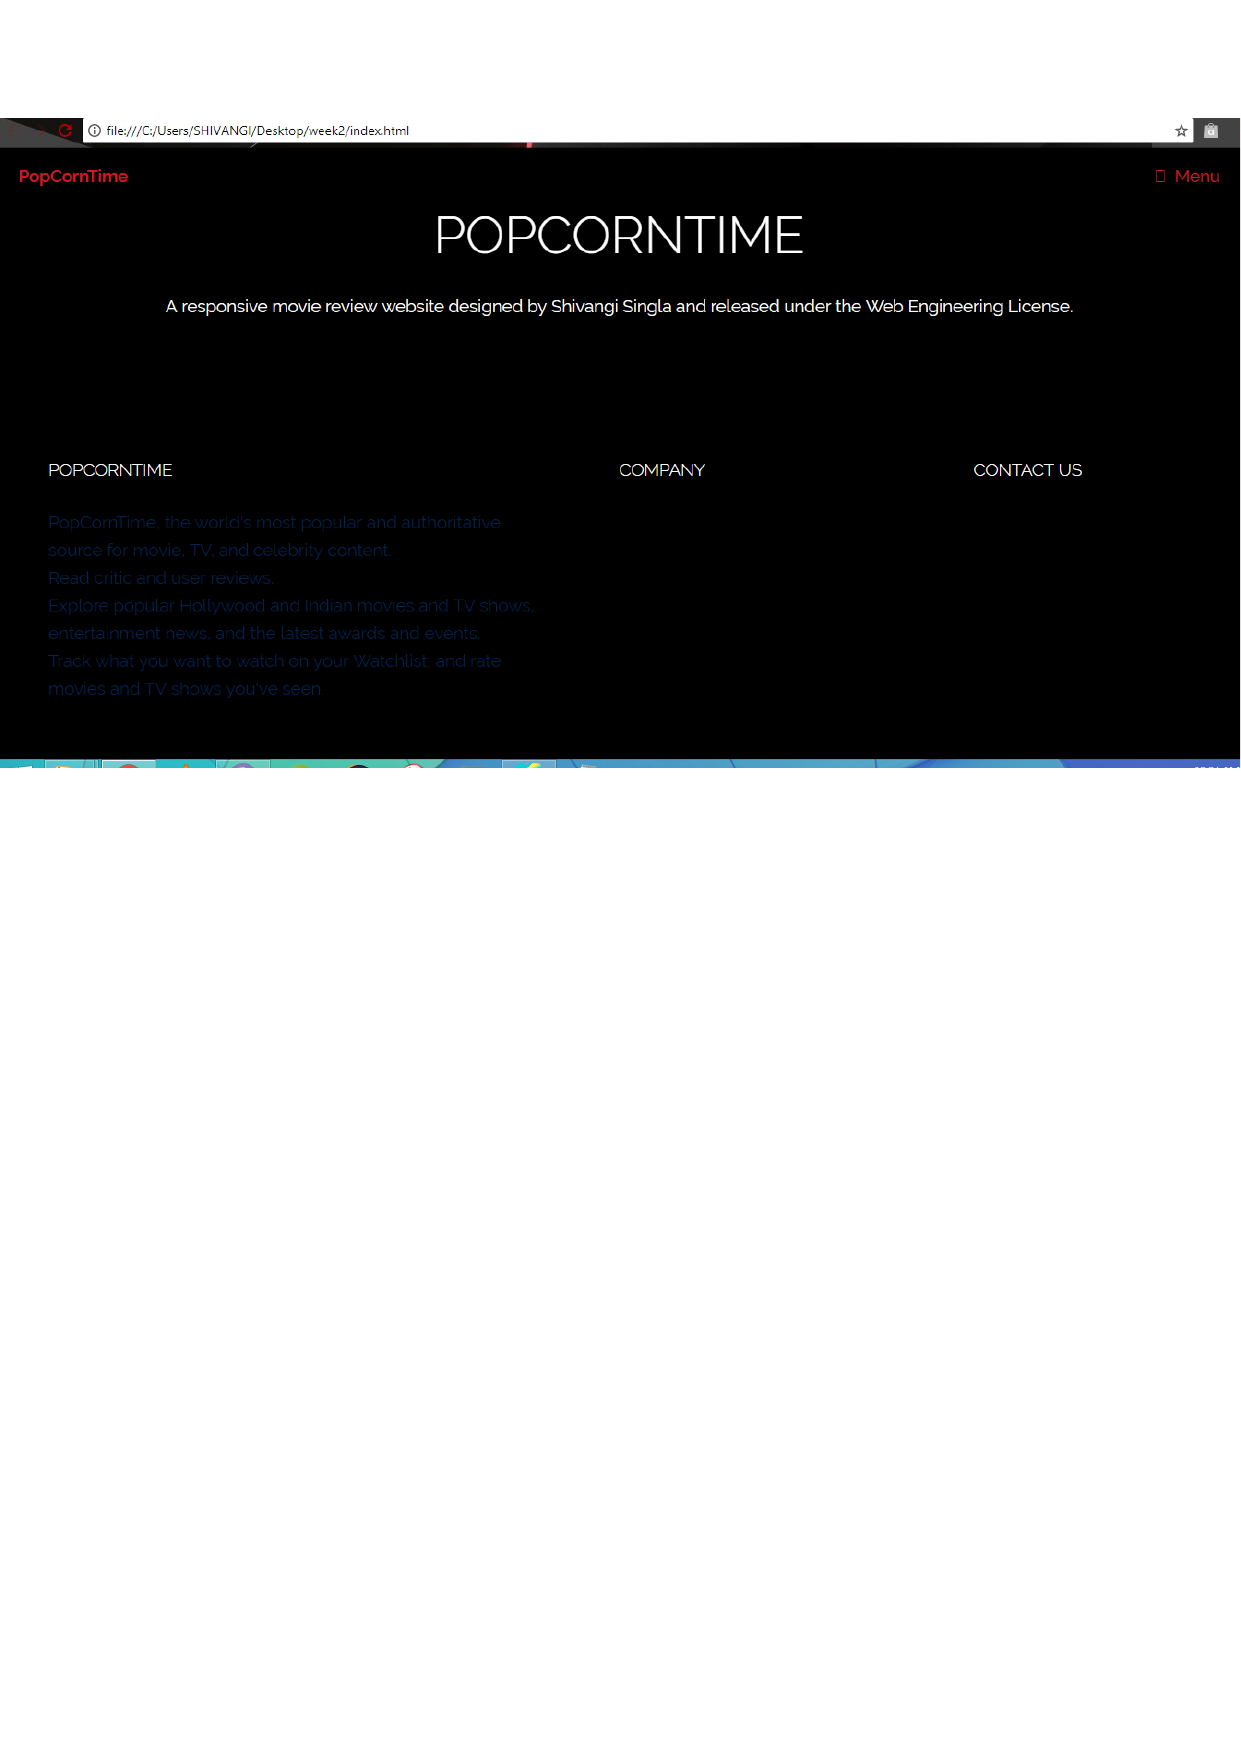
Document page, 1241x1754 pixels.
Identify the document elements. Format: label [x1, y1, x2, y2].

picture [0, 118, 1241, 768]
